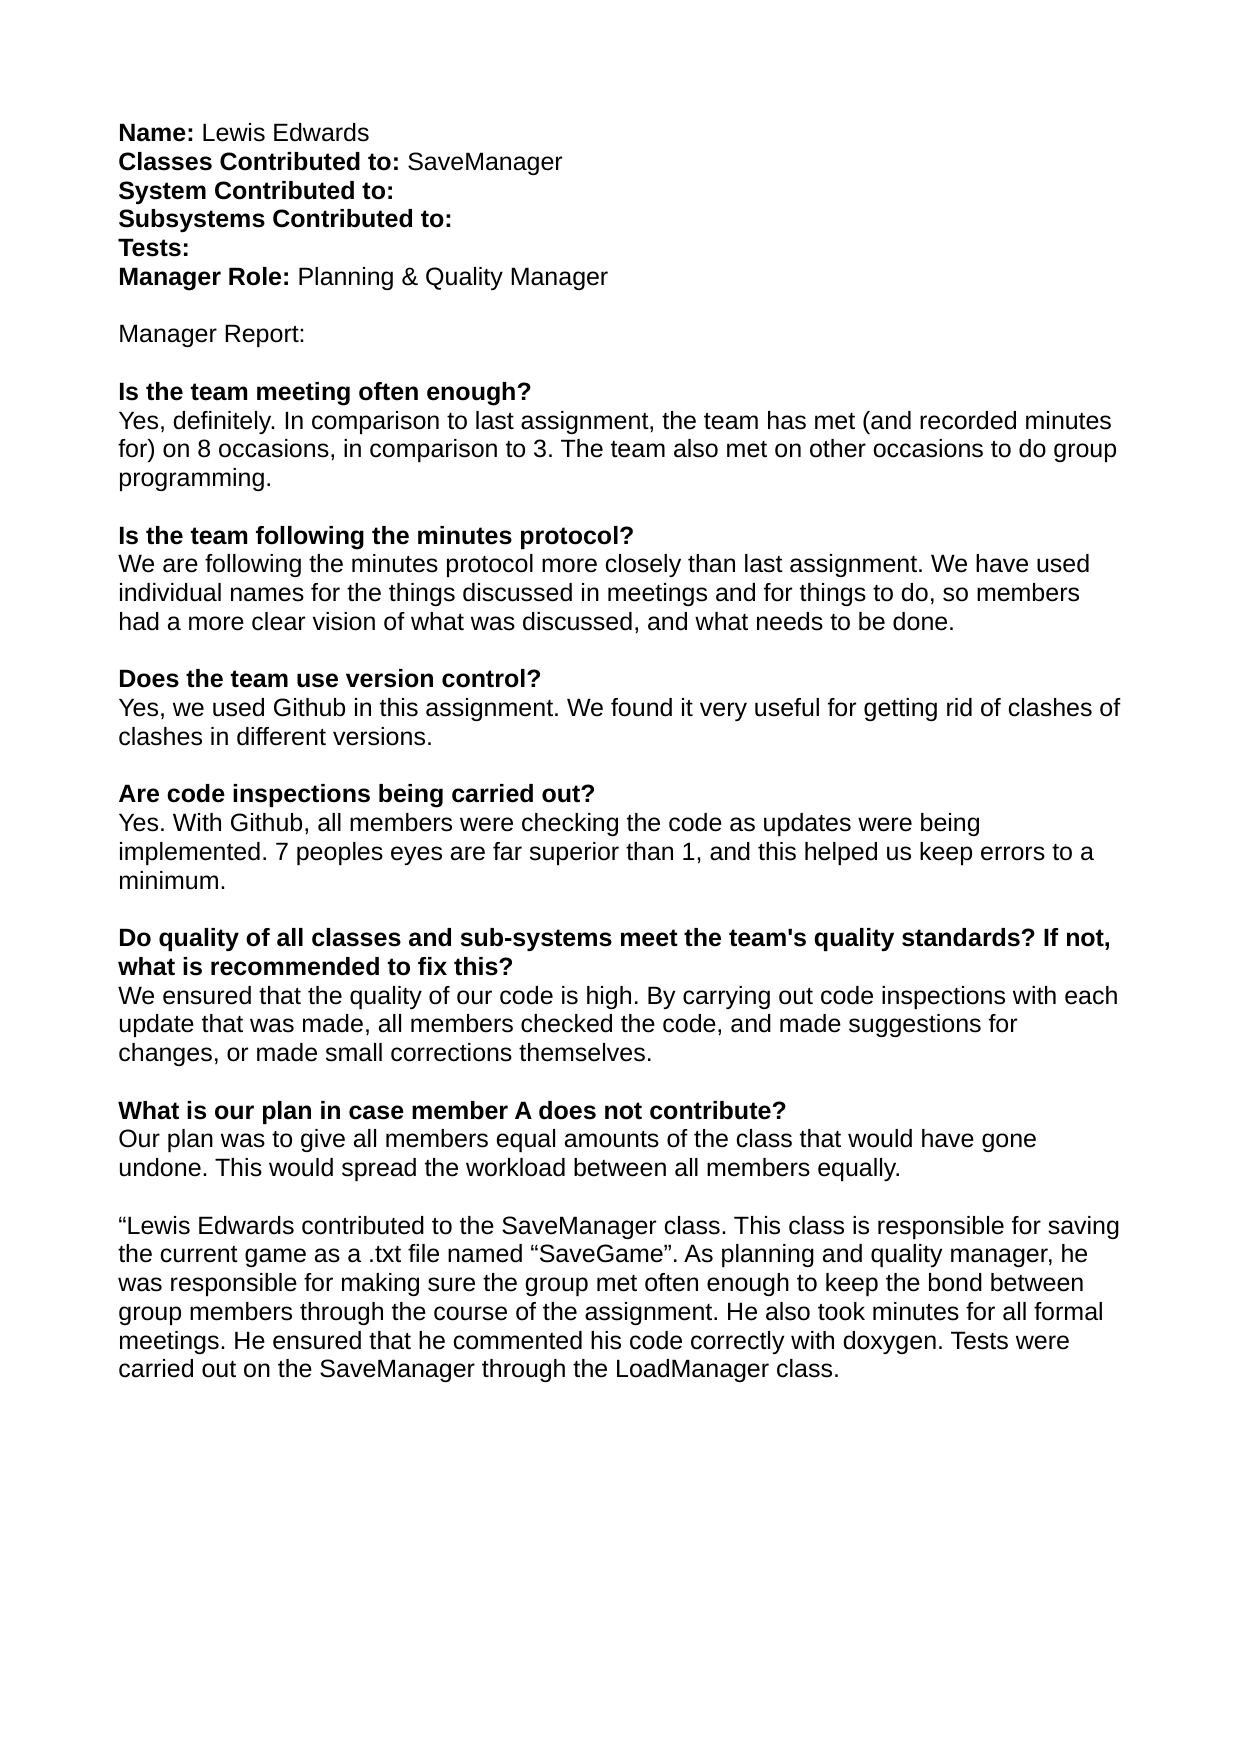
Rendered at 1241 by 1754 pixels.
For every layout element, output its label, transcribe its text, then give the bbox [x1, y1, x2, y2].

text “Lewis Edwards contributed to the SaveManager class. This class is responsible for saving the current game as a .txt file named “SaveGame”. As planning and quality manager, he was responsible for making sure the group met often enough to keep the bond between group members through the course of the assignment. He also took minutes for all formal meetings. He ensured that he commented his code correctly with doxygen. Tests were carried out on the SaveManager through the LoadManager class. [118, 1211, 1122, 1383]
text Classes Contributed to: SaveManager [118, 147, 1122, 176]
text Manager Report: [118, 319, 1122, 348]
text We ensured that the quality of our code is high. By carrying out code inspections with each update that was made, all members checked the code, and made suggestions for changes, or made small corrections themselves. [118, 981, 1122, 1067]
text Do quality of all classes and sub-systems meet the team's quality standards? If not, what is recommended to fix this? [118, 923, 1122, 981]
text Subsystems Contributed to: [118, 204, 1122, 233]
text Our plan was to give all members equal amounts of the class that would have gone undone. This would spread the workload between all members equally. [118, 1124, 1122, 1182]
text Yes. With Github, all members were checking the code as updates were being implemented. 7 peoples eyes are far superior than 1, and this helped us keep errors to a minimum. [118, 808, 1122, 894]
text We are following the minutes protocol more closely than last assignment. We have used individual names for the things discussed in meetings and for things to do, so members had a more clear vision of what was discussed, and what needs to be done. [118, 549, 1122, 636]
text Is the team following the minutes protocol? [118, 521, 1122, 549]
text Tests: [118, 233, 1122, 262]
text Yes, definitely. In comparison to last assignment, the team has met (and recorded minutes for) on 8 occasions, in comparison to 3. The team also met on other occasions to do group programming. [118, 406, 1122, 492]
text System Contributed to: [118, 176, 1122, 204]
text Is the team meeting often enough? [118, 377, 1122, 406]
text Yes, we used Github in this assignment. We found it very useful for getting rid of clashes of clashes in different versions. [118, 693, 1122, 751]
text What is our plan in case member A does not contribute? [118, 1096, 1122, 1124]
text Manager Role: Planning & Quality Manager [118, 262, 1122, 291]
text Are code inspections being carried out? [118, 779, 1122, 808]
text Does the team use version control? [118, 664, 1122, 693]
text Name: Lewis Edwards [118, 118, 1122, 147]
